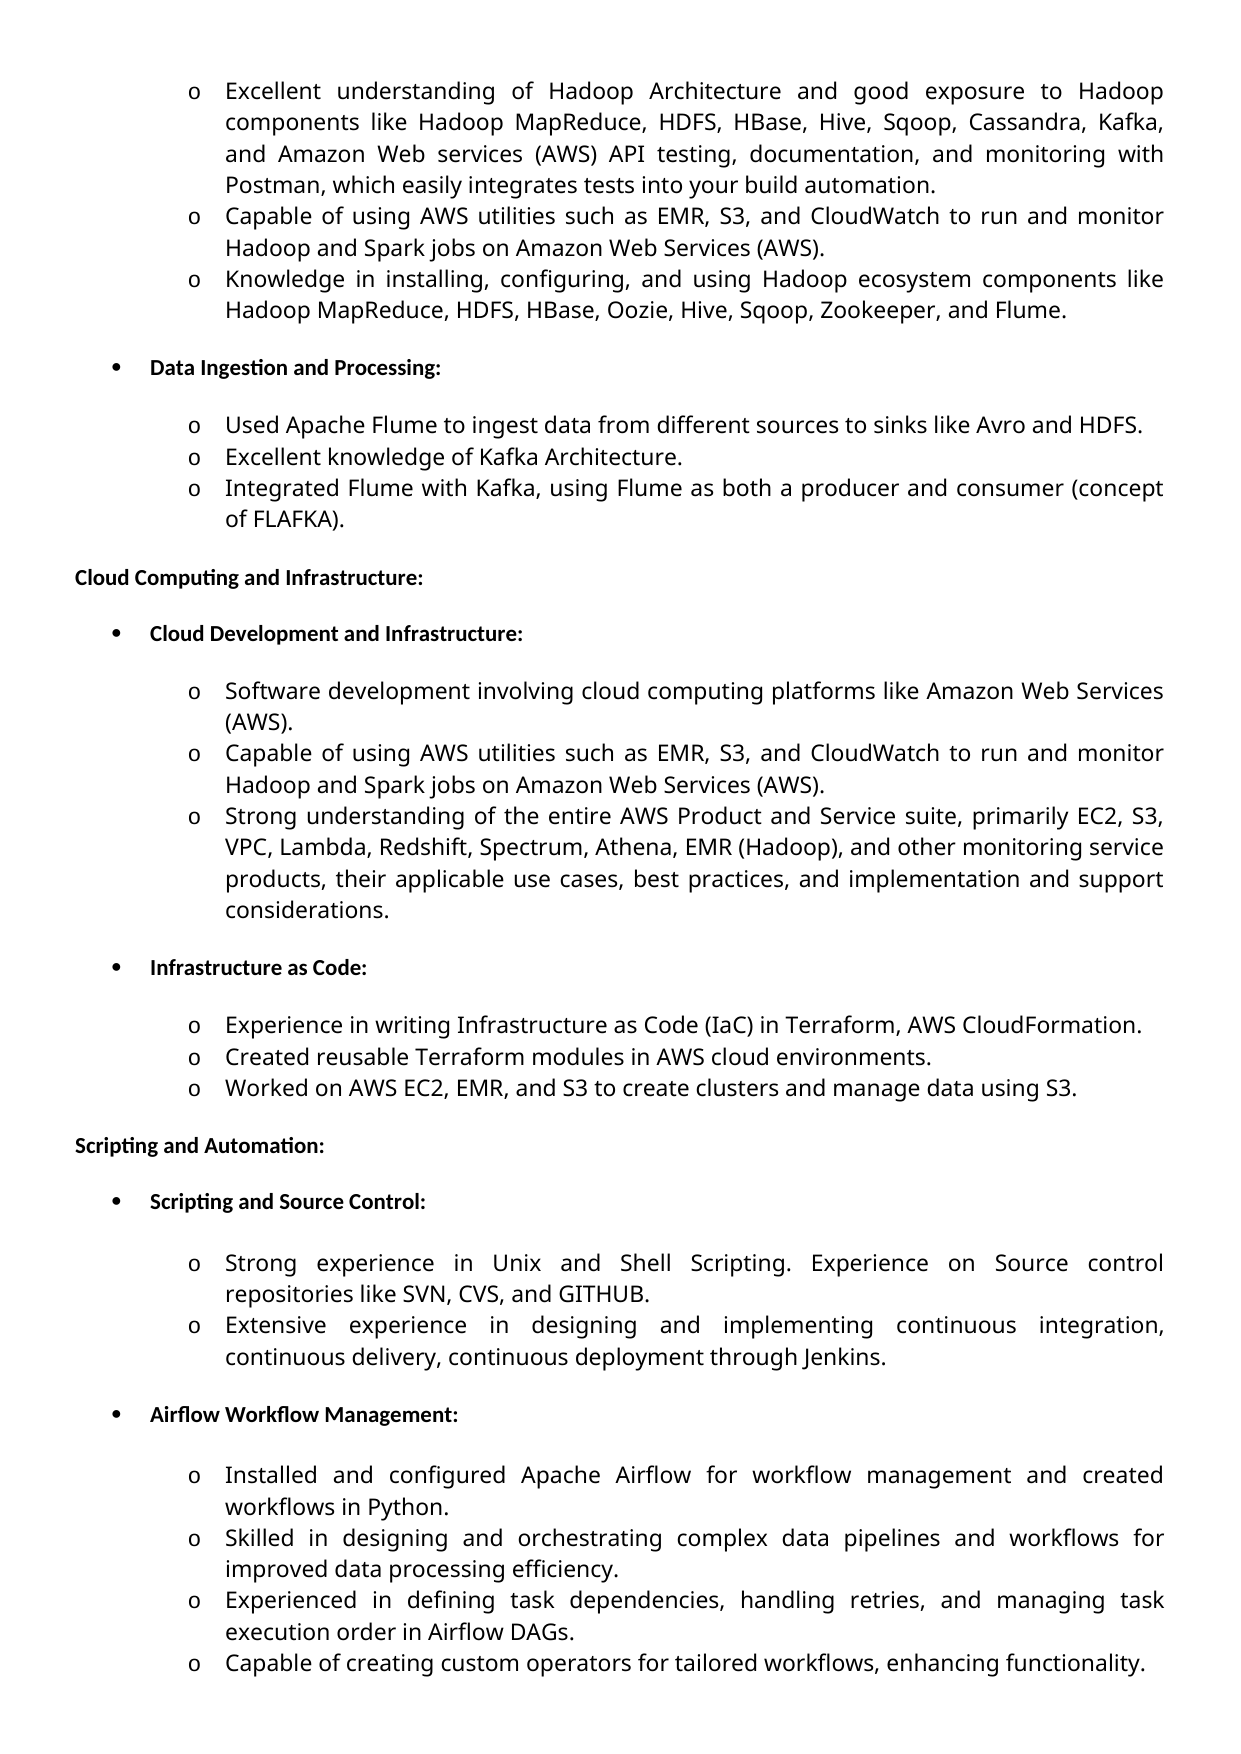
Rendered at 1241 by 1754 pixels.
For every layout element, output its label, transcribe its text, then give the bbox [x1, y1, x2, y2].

list Strong understanding of the entire AWS Product and Service suite, primarily EC2, S3, VPC, Lambda, Redshift, Spectrum, Athena, EMR (Hadoop), and other monitoring service products, their applicable use cases, best practices, and implementation and support considerations. [187, 800, 1165, 925]
list Software development involving cloud computing platforms like Amazon Web Services (AWS). [187, 675, 1165, 737]
list Capable of creating custom operators for tailored workflows, enhancing functionality. [187, 1647, 1165, 1678]
list Capable of using AWS utilities such as EMR, S3, and CloudWatch to run and monitor Hadoop and Spark jobs on Amazon Web Services (AWS). [187, 200, 1165, 263]
list Excellent knowledge of Kafka Architecture. [187, 441, 1165, 472]
list Experience in writing Infrastructure as Code (IaC) in Terraform, AWS CloudFormation. [187, 1009, 1165, 1041]
list Extensive experience in designing and implementing continuous integration, continuous delivery, continuous deployment through Jenkins. [187, 1309, 1165, 1372]
list Experienced in defining task dependencies, handling retries, and managing task execution order in Airflow DAGs. [187, 1584, 1165, 1647]
list Airflow Workflow Management: [112, 1400, 1165, 1428]
list Infrastructure as Code: [112, 953, 1165, 981]
text Scripting and Automation: [75, 1131, 1165, 1159]
list Installed and configured Apache Airflow for workflow management and created workflows in Python. [187, 1459, 1165, 1522]
list Knowledge in installing, configuring, and using Hadoop ecosystem components like Hadoop MapReduce, HDFS, HBase, Oozie, Hive, Sqoop, Zookeeper, and Flume. [187, 263, 1165, 325]
list Capable of using AWS utilities such as EMR, S3, and CloudWatch to run and monitor Hadoop and Spark jobs on Amazon Web Services (AWS). [187, 737, 1165, 800]
text Cloud Computing and Infrastructure: [75, 563, 1165, 591]
list Created reusable Terraform modules in AWS cloud environments. [187, 1041, 1165, 1072]
list Skilled in designing and orchestrating complex data pipelines and workflows for improved data processing efficiency. [187, 1522, 1165, 1584]
list Used Apache Flume to ingest data from different sources to sinks like Avro and HDFS. [187, 409, 1165, 441]
list Scripting and Source Control: [112, 1187, 1165, 1215]
list Cloud Development and Infrastructure: [112, 619, 1165, 647]
list Integrated Flume with Kafka, using Flume as both a producer and consumer (concept of FLAFKA). [187, 472, 1165, 535]
list Excellent understanding of Hadoop Architecture and good exposure to Hadoop components like Hadoop MapReduce, HDFS, HBase, Hive, Sqoop, Cassandra, Kafka, and Amazon Web services (AWS) API testing, documentation, and monitoring with Postman, which easily integrates tests into your build automation. [187, 75, 1165, 200]
list Data Ingestion and Processing: [112, 353, 1165, 381]
list Strong experience in Unix and Shell Scripting. Experience on Source control repositories like SVN, CVS, and GITHUB. [187, 1247, 1165, 1309]
list Worked on AWS EC2, EMR, and S3 to create clusters and manage data using S3. [187, 1072, 1165, 1103]
